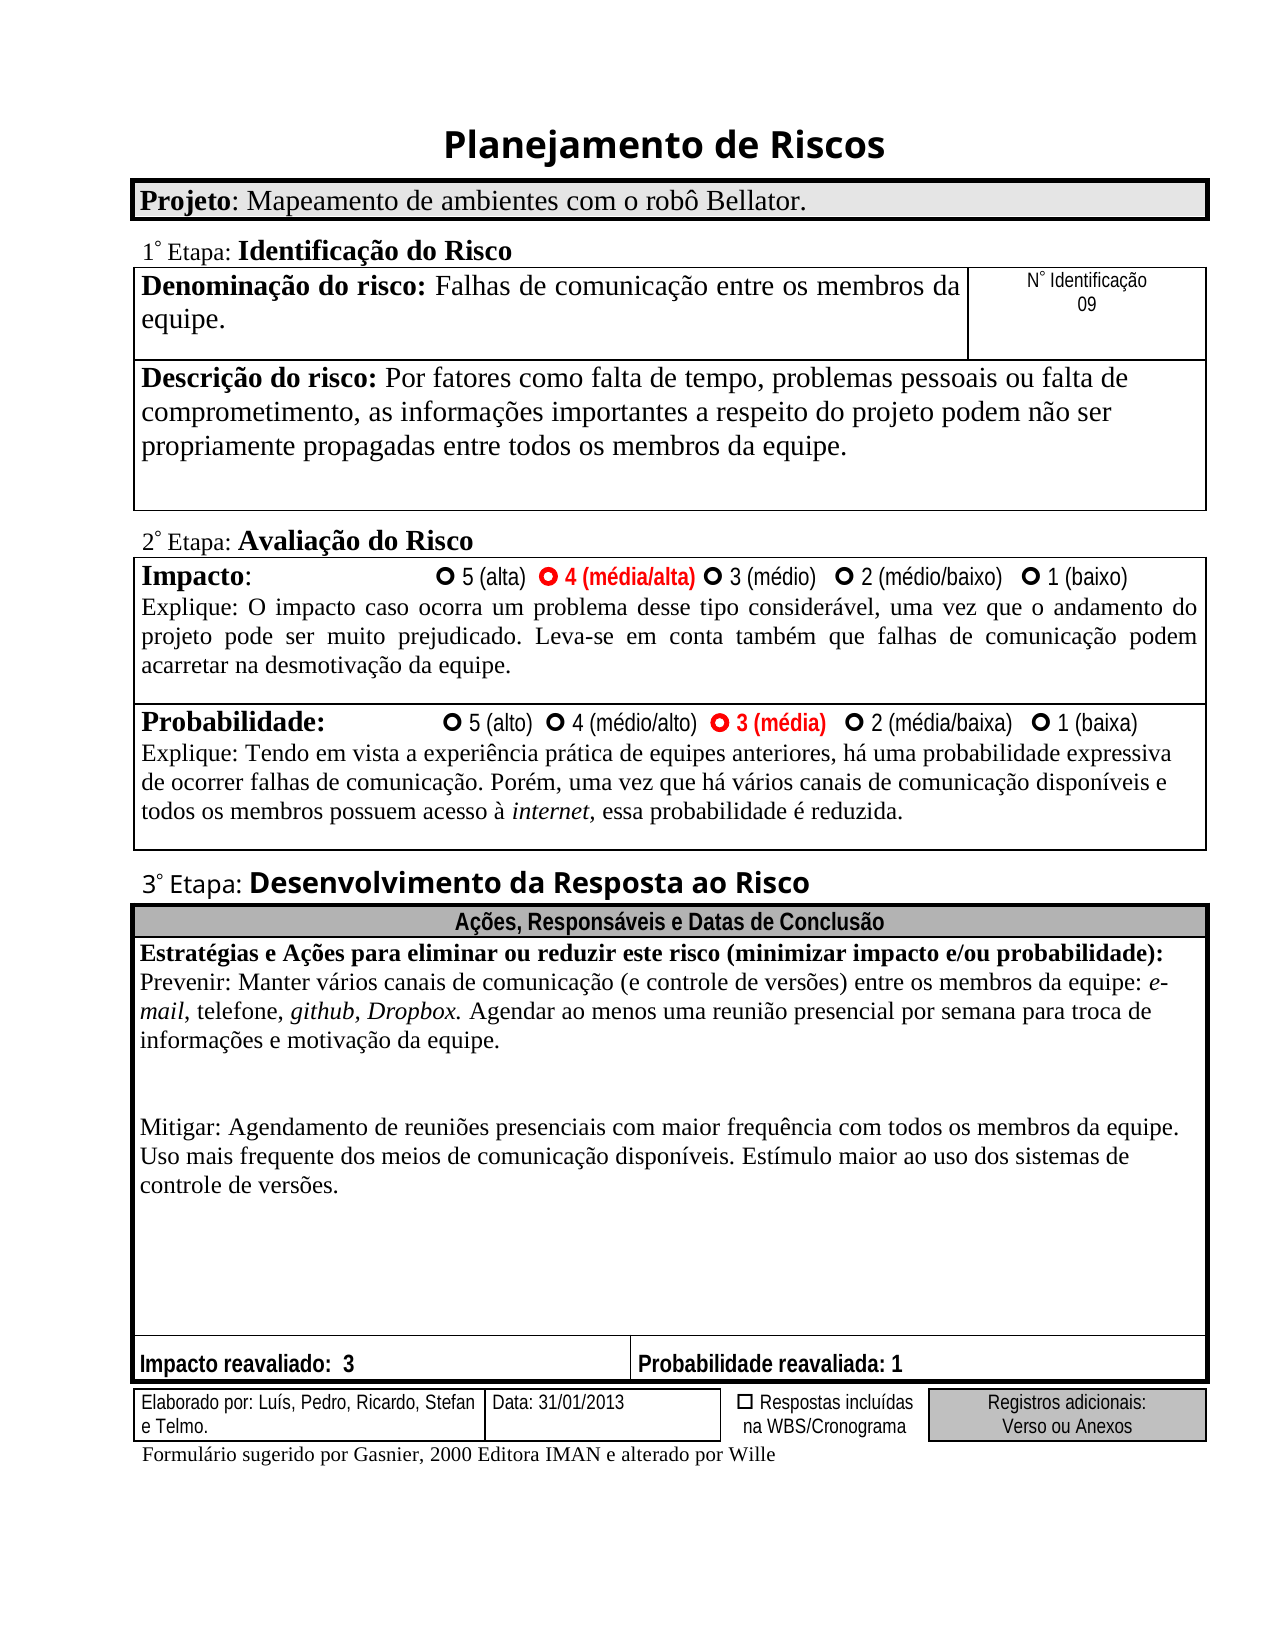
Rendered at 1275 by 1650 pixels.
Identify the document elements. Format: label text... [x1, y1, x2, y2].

table_header Registros adicionais: Verso ou Anexos [930, 1390, 1205, 1440]
table_header  Respostas incluídas na WBS/Cronograma [721, 1388, 928, 1440]
table_header Denominação do risco: Falhas de comunicação entre os membros da equipe. [135, 268, 967, 359]
table_header Elaborado por: Luís, Pedro, Ricardo, Stefan e Telmo. [135, 1390, 484, 1440]
text 1 Etapa: Identificação do Risco [142, 233, 1186, 267]
table_header Ações, Responsáveis e Datas de Conclusão [135, 907, 1205, 936]
text 2 Etapa: Avaliação do Risco [142, 523, 1186, 557]
table_cell Probabilidade reavaliada: 1 [631, 1336, 1205, 1379]
table_header Data: 31/01/2013 [486, 1390, 720, 1440]
table_cell Probabilidade:  5 (alto)  4 (médio/alto)  3 (média)  2 (média/baixa)  1 (baixa) Explique: Tendo em vista a experiência prática de equipes anteriores, há uma probabilidade expressiva de ocorrer falhas de comunicação. Porém, uma vez que há vários canais de comunicação disponíveis e todos os membros possuem acesso à internet, essa probabilidade é reduzida. [135, 705, 1205, 849]
table_header N Identificação 09 [969, 268, 1205, 359]
table_header Impacto:  5 (alta)  4 (média/alta)  3 (médio)  2 (médio/baixo)  1 (baixo) Explique: O impacto caso ocorra um problema desse tipo considerável, uma vez que o andamento do projeto pode ser muito prejudicado. Leva-se em conta também que falhas de comunicação podem acarretar na desmotivação da equipe. [135, 558, 1205, 703]
subtitle Planejamento de Riscos [142, 118, 1186, 169]
table_header Projeto: Mapeamento de ambientes com o robô Bellator. [135, 183, 1205, 216]
table_cell Estratégias e Ações para eliminar ou reduzir este risco (minimizar impacto e/ou probabilidade): Prevenir: Manter vários canais de comunicação (e controle de versões) entre os membros da equipe: e-mail, telefone, github, Dropbox. Agendar ao menos uma reunião presencial por semana para troca de informações e motivação da equipe. Mitigar: Agendamento de reuniões presenciais com maior frequência com todos os membros da equipe. Uso mais frequente dos meios de comunicação disponíveis. Estímulo maior ao uso dos sistemas de controle de versões. [135, 938, 1205, 1334]
table_cell Impacto reavaliado: 3 [135, 1336, 630, 1379]
table_cell Descrição do risco: Por fatores como falta de tempo, problemas pessoais ou falta de comprometimento, as informações importantes a respeito do projeto podem não ser propriamente propagadas entre todos os membros da equipe. [135, 361, 1205, 509]
text 3 Etapa: Desenvolvimento da Resposta ao Risco [142, 863, 1186, 902]
text Formulário sugerido por Gasnier, 2000 Editora IMAN e alterado por Wille [142, 1442, 1186, 1466]
